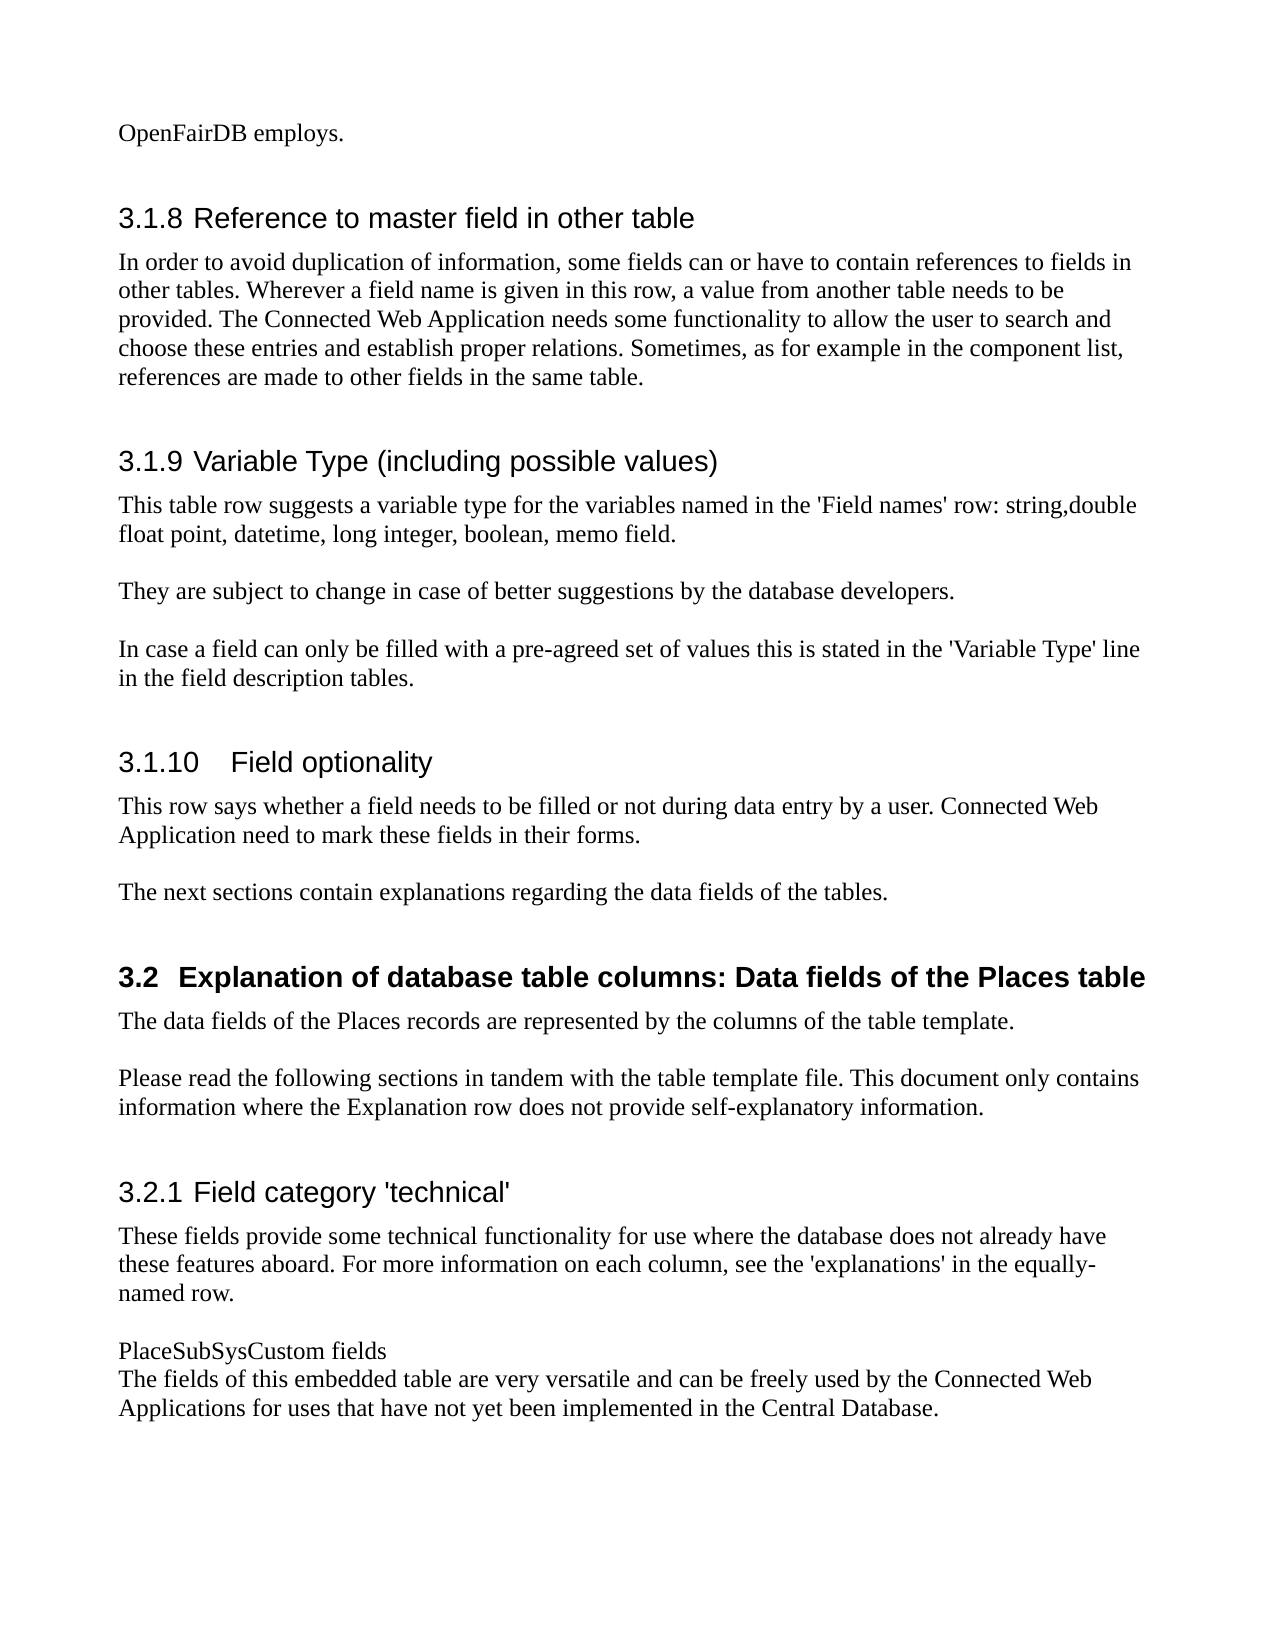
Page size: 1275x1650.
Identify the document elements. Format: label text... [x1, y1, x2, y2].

text OpenFairDB employs. [118, 118, 1157, 147]
subtitle Field category 'technical' [118, 1175, 1157, 1208]
text This row says whether a field needs to be filled or not during data entry by a user. Connected Web Application need to mark these fields in their forms. [118, 791, 1157, 849]
text Please read the following sections in tandem with the table template file. This document only contains information where the Explanation row does not provide self-explanatory information. [118, 1063, 1157, 1121]
text The data fields of the Places records are represented by the columns of the table template. [118, 1006, 1157, 1035]
text In case a field can only be filled with a pre-agreed set of values this is stated in the 'Variable Type' line in the field description tables. [118, 634, 1157, 691]
text PlaceSubSysCustom fields [118, 1336, 1157, 1364]
subtitle Explanation of database table columns: Data fields of the Places table [118, 960, 1157, 993]
subtitle Reference to master field in other table [118, 201, 1157, 234]
text These fields provide some technical functionality for use where the database does not already have these features aboard. For more information on each column, see the 'explanations' in the equally-named row. [118, 1221, 1157, 1307]
text The next sections contain explanations regarding the data fields of the tables. [118, 877, 1157, 906]
subtitle Variable Type (including possible values) [118, 444, 1157, 478]
subtitle Field optionality [118, 745, 1157, 779]
text The fields of this embedded table are very versatile and can be freely used by the Connected Web Applications for uses that have not yet been implemented in the Central Database. [118, 1364, 1157, 1422]
text This table row suggests a variable type for the variables named in the 'Field names' row: string,double float point, datetime, long integer, boolean, memo field. [118, 490, 1157, 548]
text In order to avoid duplication of information, some fields can or have to contain references to fields in other tables. Wherever a field name is given in this row, a value from another table needs to be provided. The Connected Web Application needs some functionality to allow the user to search and choose these entries and establish proper relations. Sometimes, as for example in the component list, references are made to other fields in the same table. [118, 247, 1157, 390]
text They are subject to change in case of better suggestions by the database developers. [118, 576, 1157, 605]
